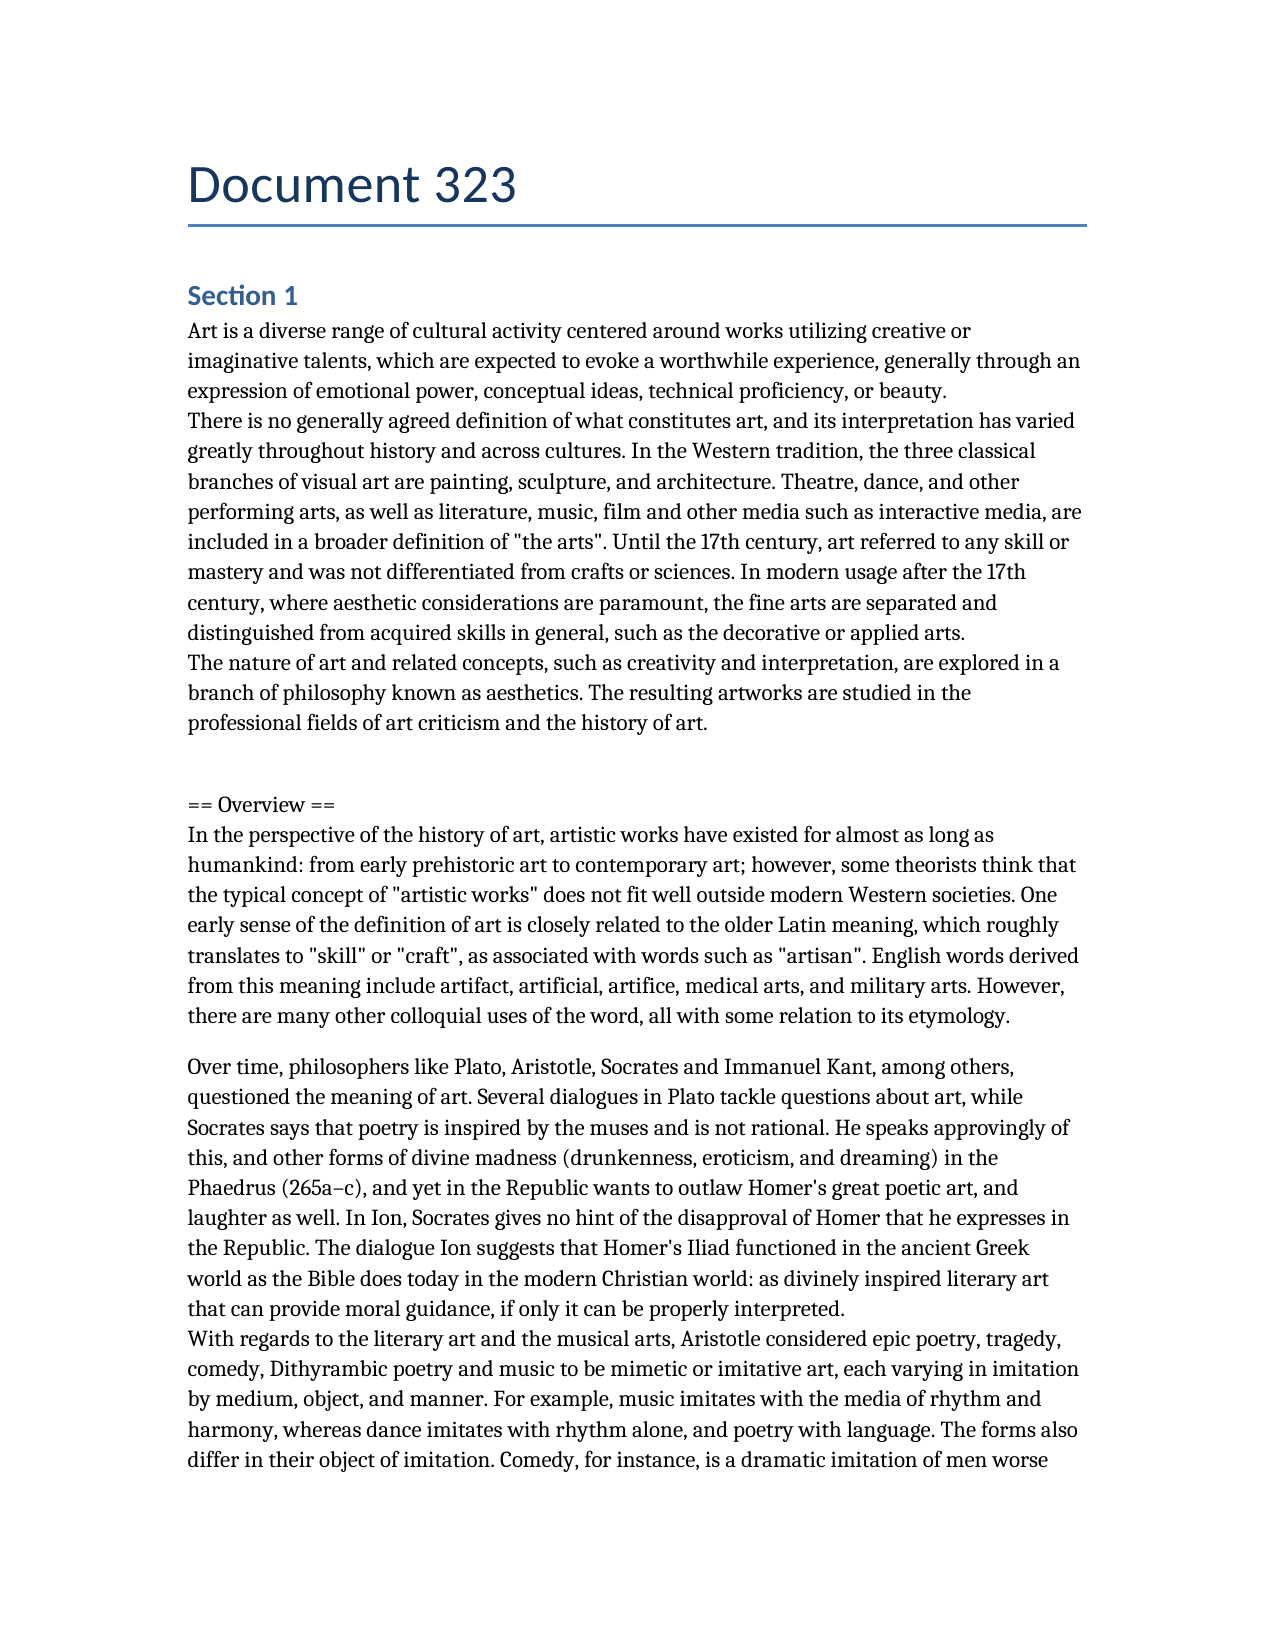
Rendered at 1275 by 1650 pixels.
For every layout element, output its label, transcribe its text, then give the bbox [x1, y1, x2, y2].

title Document 323 [187, 150, 1087, 227]
text == Overview == In the perspective of the history of art, artistic works have existed for almost as long as humankind: from early prehistoric art to contemporary art; however, some theorists think that the typical concept of "artistic works" does not fit well outside modern Western societies. One early sense of the definition of art is closely related to the older Latin meaning, which roughly translates to "skill" or "craft", as associated with words such as "artisan". English words derived from this meaning include artifact, artificial, artifice, medical arts, and military arts. However, there are many other colloquial uses of the word, all with some relation to its etymology. [187, 761, 1087, 1029]
text Over time, philosophers like Plato, Aristotle, Socrates and Immanuel Kant, among others, questioned the meaning of art. Several dialogues in Plato tackle questions about art, while Socrates says that poetry is inspired by the muses and is not rational. He speaks approvingly of this, and other forms of divine madness (drunkenness, eroticism, and dreaming) in the Phaedrus (265a–c), and yet in the Republic wants to outlaw Homer's great poetic art, and laughter as well. In Ion, Socrates gives no hint of the disapproval of Homer that he expresses in the Republic. The dialogue Ion suggests that Homer's Iliad functioned in the ancient Greek world as the Bible does today in the modern Christian world: as divinely inspired literary art that can provide moral guidance, if only it can be properly interpreted. With regards to the literary art and the musical arts, Aristotle considered epic poetry, tragedy, comedy, Dithyrambic poetry and music to be mimetic or imitative art, each varying in imitation by medium, object, and manner. For example, music imitates with the media of rhythm and harmony, whereas dance imitates with rhythm alone, and poetry with language. The forms also differ in their object of imitation. Comedy, for instance, is a dramatic imitation of men worse [187, 1054, 1087, 1473]
text Art is a diverse range of cultural activity centered around works utilizing creative or imaginative talents, which are expected to evoke a worthwhile experience, generally through an expression of emotional power, conceptual ideas, technical proficiency, or beauty. There is no generally agreed definition of what constitutes art, and its interpretation has varied greatly throughout history and across cultures. In the Western tradition, the three classical branches of visual art are painting, sculpture, and architecture. Theatre, dance, and other performing arts, as well as literature, music, film and other media such as interactive media, are included in a broader definition of "the arts". Until the 17th century, art referred to any skill or mastery and was not differentiated from crafts or sciences. In modern usage after the 17th century, where aesthetic considerations are paramount, the fine arts are separated and distinguished from acquired skills in general, such as the decorative or applied arts. The nature of art and related concepts, such as creativity and interpretation, are explored in a branch of philosophy known as aesthetics. The resulting artworks are studied in the professional fields of art criticism and the history of art. [187, 317, 1087, 737]
subtitle Section 1 [187, 277, 1087, 312]
